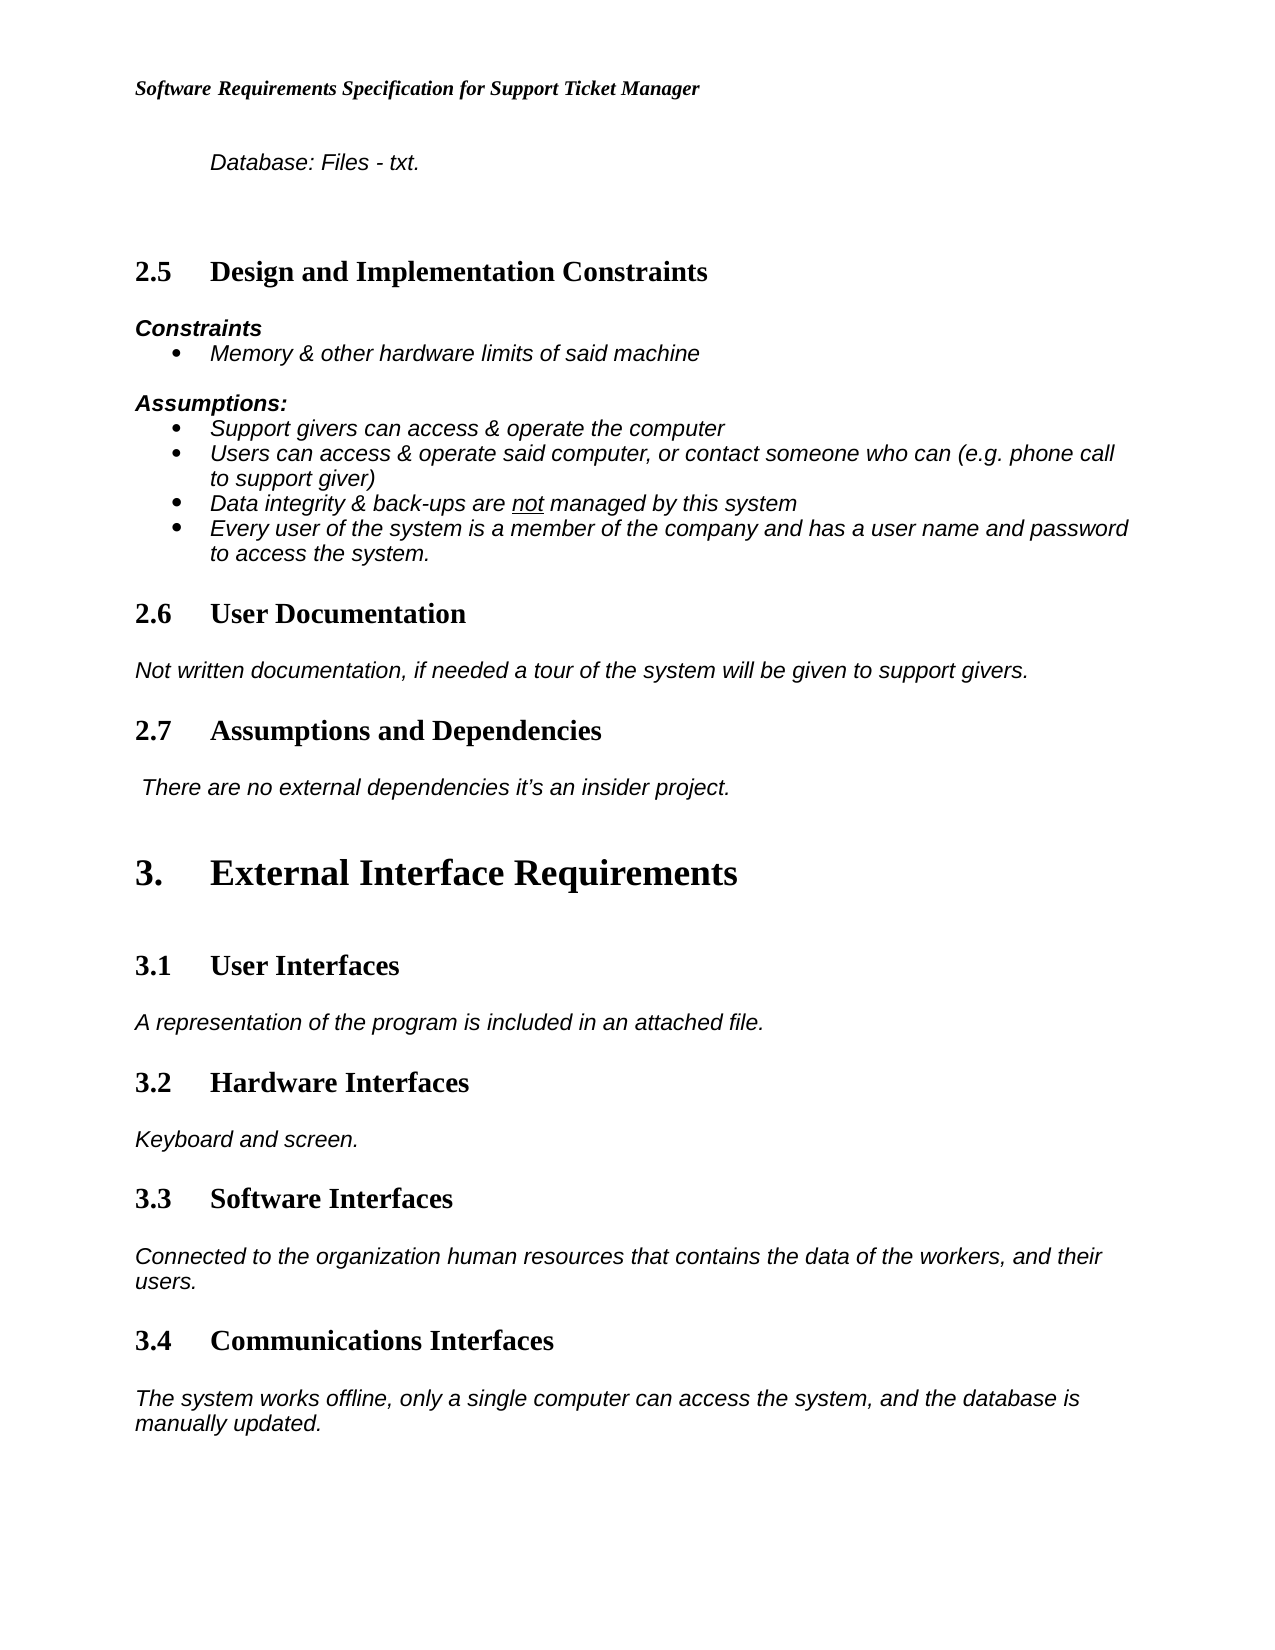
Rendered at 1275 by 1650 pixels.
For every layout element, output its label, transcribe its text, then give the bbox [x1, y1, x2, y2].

list Data integrity & back-ups are not managed by this system [172, 492, 1140, 517]
text Database: Files - txt. [135, 150, 1140, 175]
list Memory & other hardware limits of said machine [172, 342, 1140, 367]
subtitle Communications Interfaces [135, 1323, 1140, 1357]
subtitle Software Interfaces [135, 1182, 1140, 1215]
text Constraints [135, 317, 1140, 342]
text Assumptions: [135, 392, 1140, 417]
list Users can access & operate said computer, or contact someone who can (e.g. phone call to support giver) [172, 442, 1140, 492]
subtitle User Documentation [135, 596, 1140, 629]
subtitle User Interfaces [135, 948, 1140, 981]
text Keyboard and screen. [135, 1127, 1140, 1152]
text A representation of the program is included in an attached file. [135, 1011, 1140, 1036]
text Not written documentation, if needed a tour of the system will be given to support givers. [135, 659, 1140, 684]
subtitle External Interface Requirements [135, 851, 1140, 894]
text There are no external dependencies it’s an insider project. [135, 776, 1140, 801]
subtitle Hardware Interfaces [135, 1065, 1140, 1098]
subtitle Design and Implementation Constraints [135, 254, 1140, 288]
text The system works offline, only a single computer can access the system, and the database is manually updated. [135, 1386, 1140, 1436]
subtitle Assumptions and Dependencies [135, 713, 1140, 746]
list Every user of the system is a member of the company and has a user name and password to access the system. [172, 517, 1140, 567]
text Connected to the organization human resources that contains the data of the workers, and their users. [135, 1244, 1140, 1294]
list Support givers can access & operate the computer [172, 417, 1140, 442]
